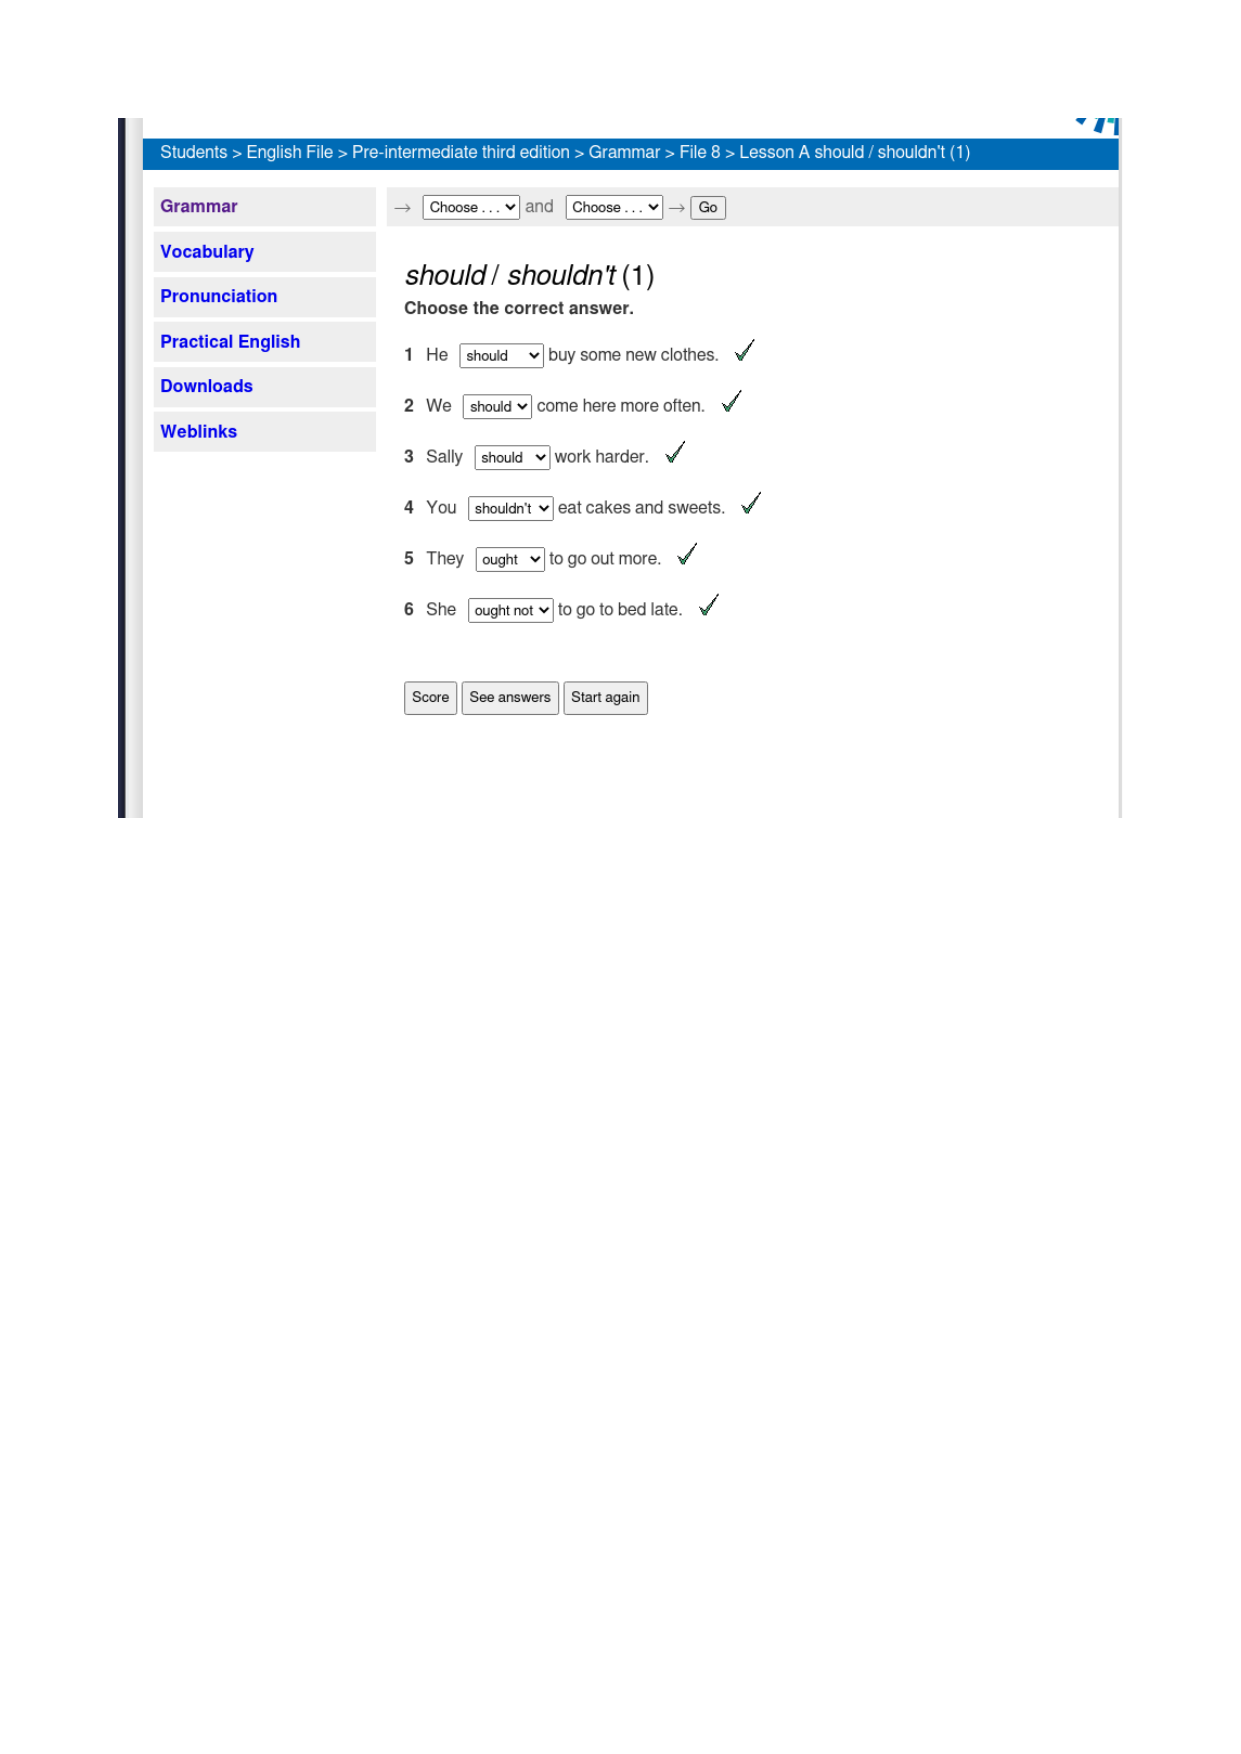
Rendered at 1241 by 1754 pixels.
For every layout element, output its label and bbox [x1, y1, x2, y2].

picture [118, 118, 1123, 818]
